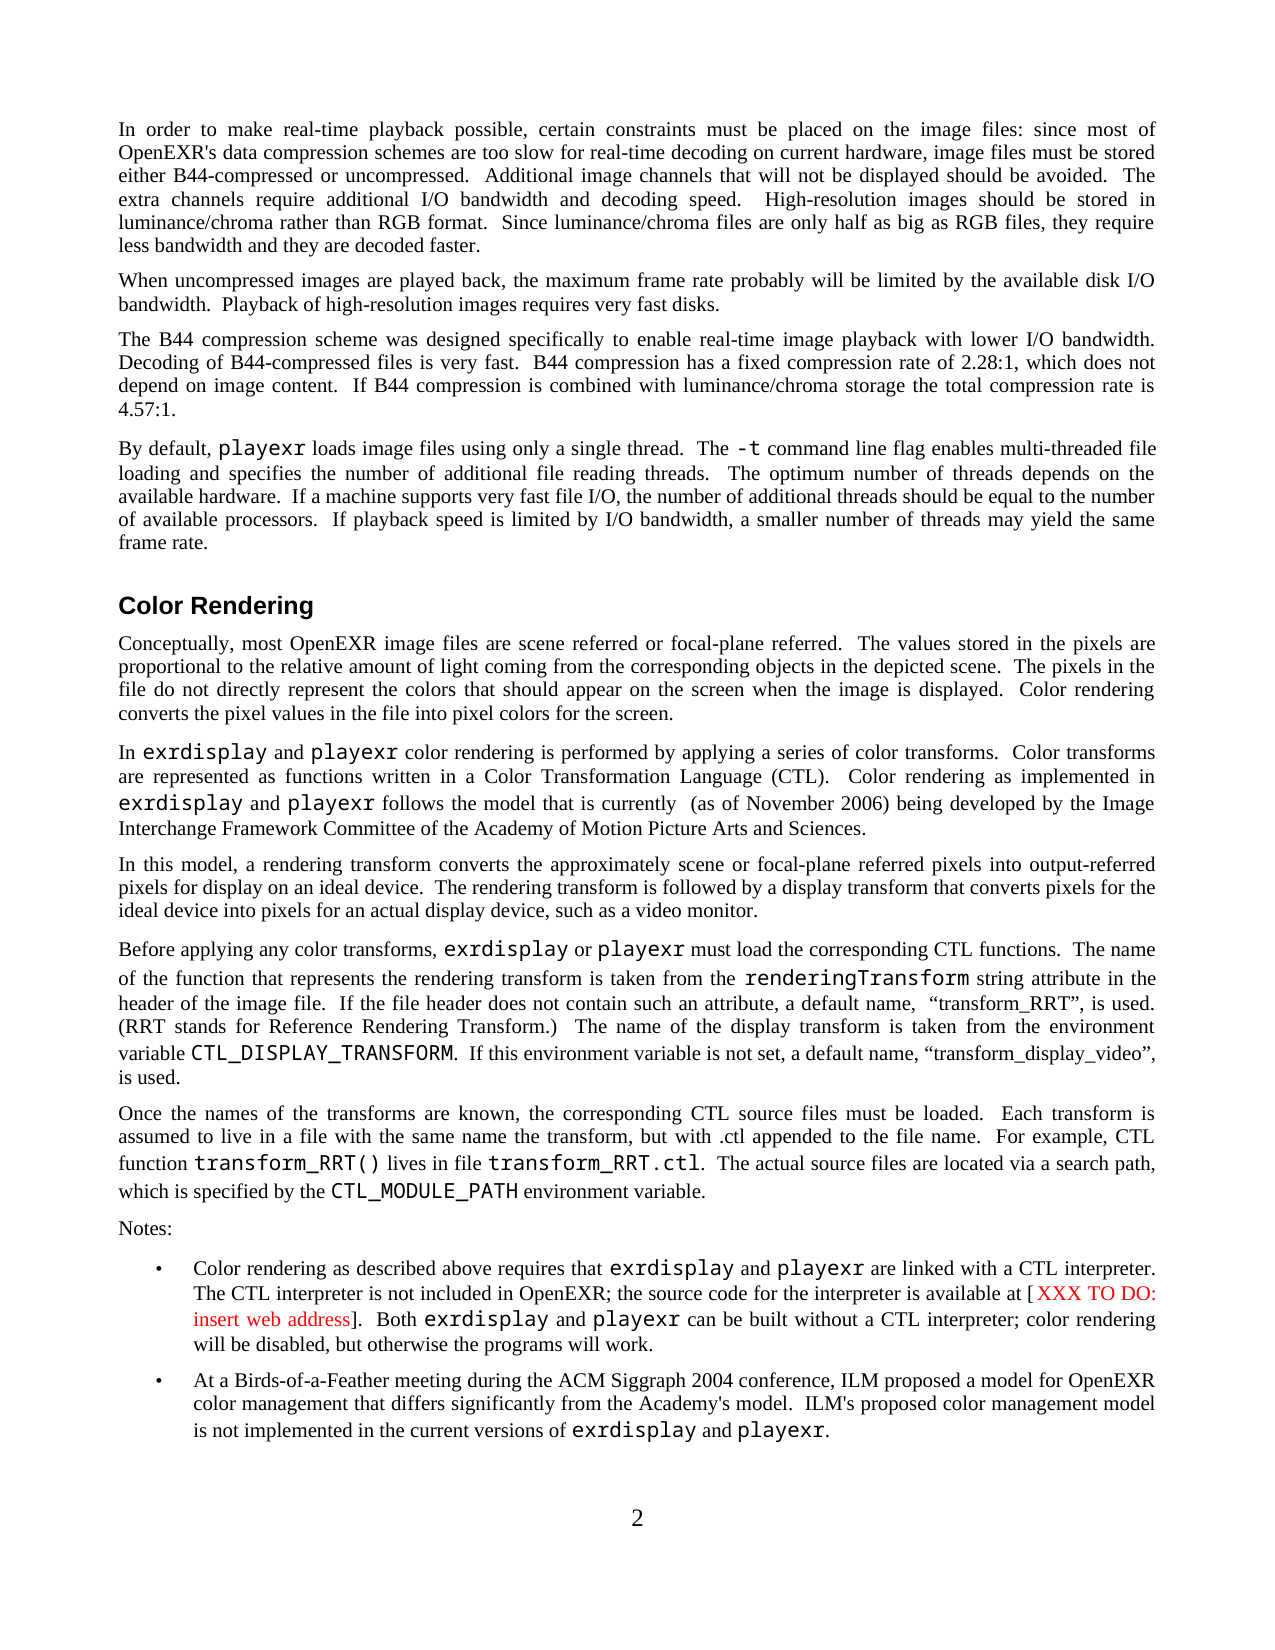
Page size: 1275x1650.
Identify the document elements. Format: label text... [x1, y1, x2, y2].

text When uncompressed images are played back, the maximum frame rate probably will be limited by the available disk I/O bandwidth. Playback of high-resolution images requires very fast disks. [118, 269, 1157, 316]
text In exrdisplay and playexr color rendering is performed by applying a series of color transforms. Color transforms are represented as functions written in a Color Transformation Language (CTL). Color rendering as implemented in exrdisplay and playexr follows the model that is currently (as of November 2006) being developed by the Image Interchange Framework Committee of the Academy of Motion Picture Arts and Sciences. [118, 737, 1157, 840]
text Before applying any color transforms, exrdisplay or playexr must load the corresponding CTL functions. The name of the function that represents the rendering transform is taken from the renderingTransform string attribute in the header of the image file. If the file header does not contain such an attribute, a default name, “transform_RRT”, is used. (RRT stands for Reference Rendering Transform.) The name of the display transform is taken from the environment variable CTL_DISPLAY_TRANSFORM. If this environment variable is not set, a default name, “transform_display_video”, is used. [118, 934, 1157, 1089]
text Conceptually, most OpenEXR image files are scene referred or focal-plane referred. The values stored in the pixels are proportional to the relative amount of light coming from the corresponding objects in the depicted scene. The pixels in the file do not directly represent the colors that should appear on the screen when the image is displayed. Color rendering converts the pixel values in the file into pixel colors for the screen. [118, 632, 1157, 724]
list At a Birds-of-a-Feather meeting during the ACM Siggraph 2004 conference, ILM proposed a model for OpenEXR color management that differs significantly from the Academy's model. ILM's proposed color management model is not implemented in the current versions of exrdisplay and playexr. [156, 1368, 1157, 1443]
text Once the names of the transforms are known, the corresponding CTL source files must be loaded. Each transform is assumed to live in a file with the same name the transform, but with .ctl appended to the file name. For example, CTL function transform_RRT() lives in file transform_RRT.ctl. The actual source files are located via a search path, which is specified by the CTL_MODULE_PATH environment variable. [118, 1102, 1157, 1205]
text The B44 compression scheme was designed specifically to enable real-time image playback with lower I/O bandwidth. Decoding of B44-compressed files is very fast. B44 compression has a fixed compression rate of 2.28:1, which does not depend on image content. If B44 compression is combined with luminance/chroma storage the total compression rate is 4.57:1. [118, 328, 1157, 421]
text In order to make real-time playback possible, certain constraints must be placed on the image files: since most of OpenEXR's data compression schemes are too slow for real-time decoding on current hardware, image files must be stored either B44-compressed or uncompressed. Additional image channels that will not be displayed should be avoided. The extra channels require additional I/O bandwidth and decoding speed. High-resolution images should be stored in luminance/chroma rather than RGB format. Since luminance/chroma files are only half as big as RGB files, they require less bandwidth and they are decoded faster. [118, 118, 1157, 257]
text By default, playexr loads image files using only a single thread. The -t command line flag enables multi-threaded file loading and specifies the number of additional file reading threads. The optimum number of threads depends on the available hardware. If a machine supports very fast file I/O, the number of additional threads should be equal to the number of available processors. If playback speed is limited by I/O bandwidth, a smaller number of threads may yield the same frame rate. [118, 433, 1157, 554]
list Color rendering as described above requires that exrdisplay and playexr are linked with a CTL interpreter. The CTL interpreter is not included in OpenEXR; the source code for the interpreter is available at [XXX TO DO: insert web address]. Both exrdisplay and playexr can be built without a CTL interpreter; color rendering will be disabled, but otherwise the programs will work. [156, 1253, 1157, 1356]
text Notes: [118, 1217, 1157, 1240]
subtitle Color Rendering [118, 592, 1157, 619]
text In this model, a rendering transform converts the approximately scene or focal-plane referred pixels into output-referred pixels for display on an ideal device. The rendering transform is followed by a display transform that converts pixels for the ideal device into pixels for an actual display device, such as a video monitor. [118, 853, 1157, 922]
